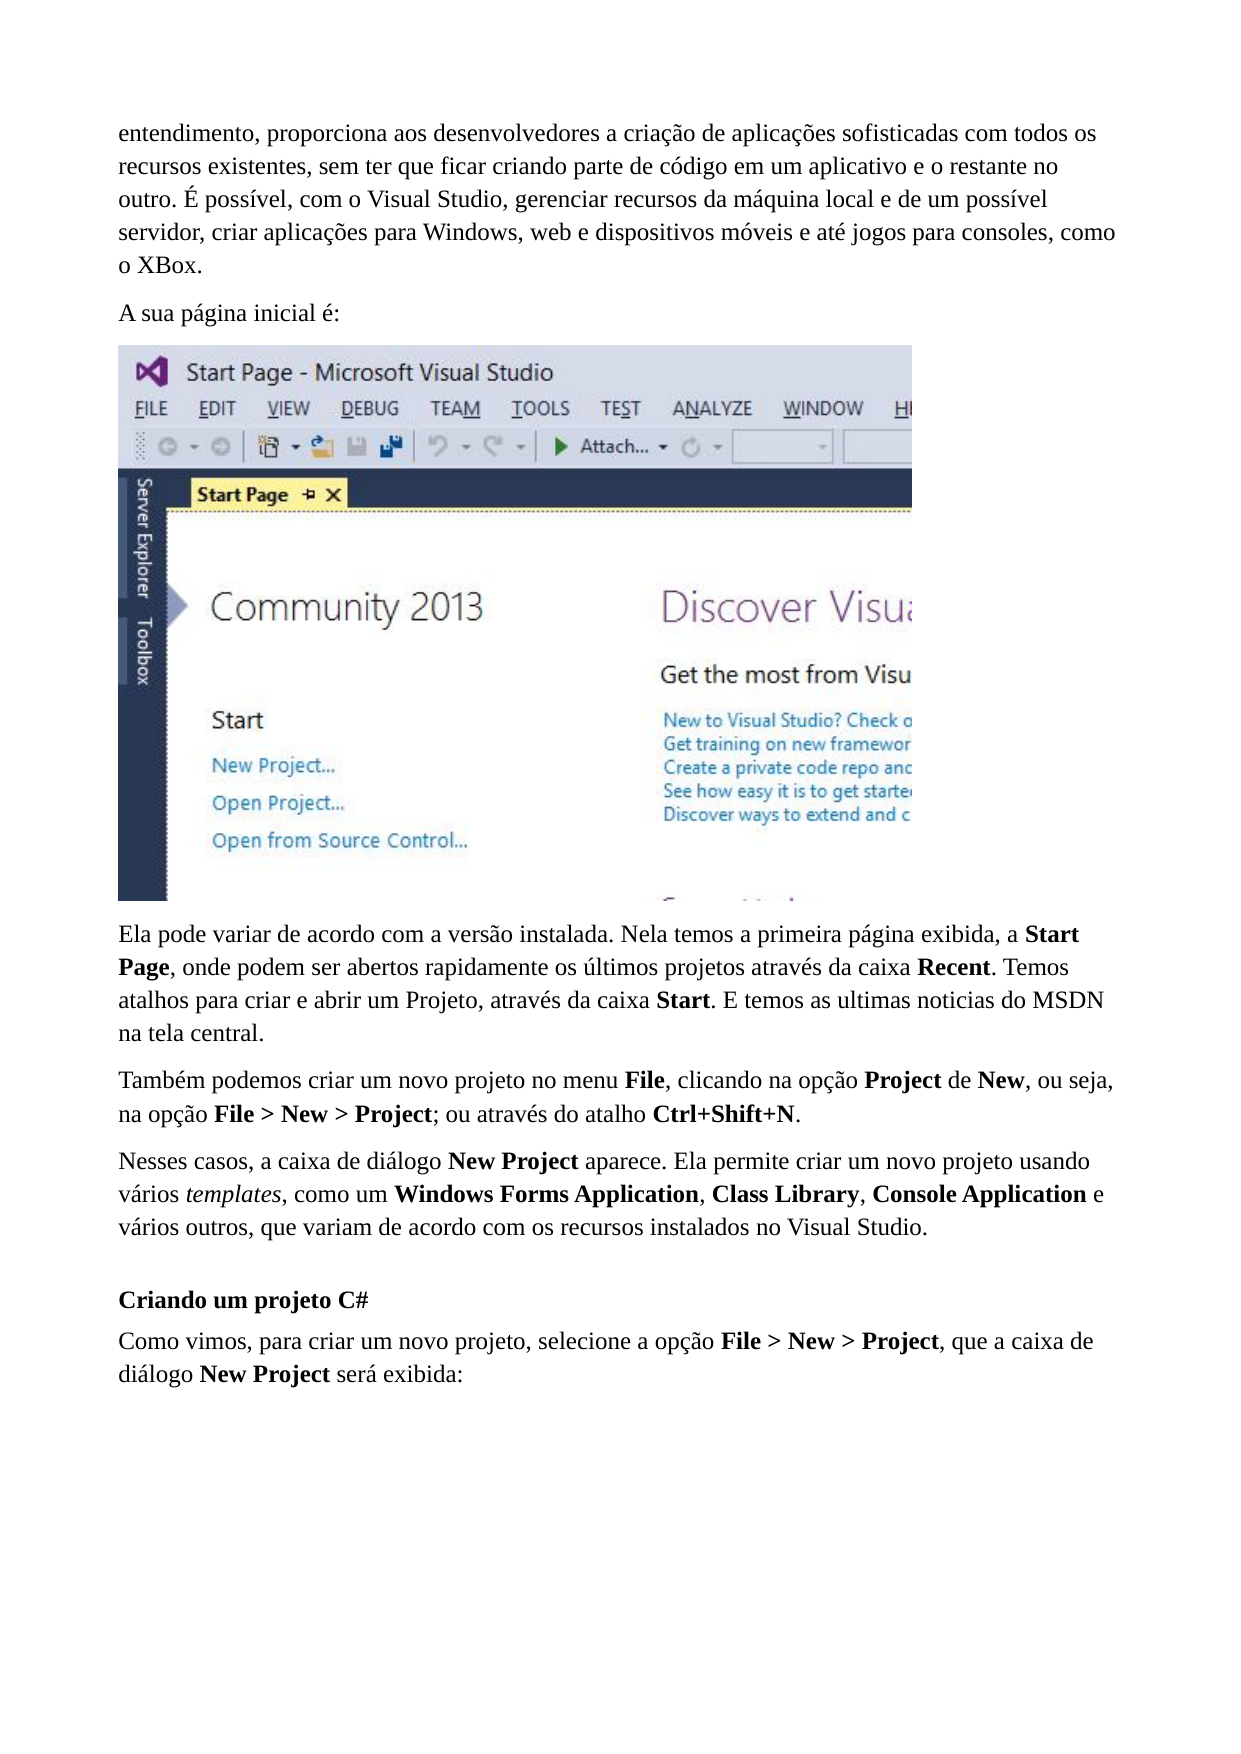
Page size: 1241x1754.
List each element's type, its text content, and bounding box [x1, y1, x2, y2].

text entendimento, proporciona aos desenvolvedores a criação de aplicações sofisticadas com todos os recursos existentes, sem ter que ficar criando parte de código em um aplicativo e o restante no outro. É possível, com o Visual Studio, gerenciar recursos da máquina local e de um possível servidor, criar aplicações para Windows, web e dispositivos móveis e até jogos para consoles, como o XBox. [118, 118, 1122, 279]
text Também podemos criar um novo projeto no menu File, clicando na opção Project de New, ou seja, na opção File > New > Project; ou através do atalho Ctrl+Shift+N. [118, 1066, 1122, 1127]
text Nesses casos, a caixa de diálogo New Project aparece. Ela permite criar um novo projeto usando vários templates, como um Windows Forms Application, Class Library, Console Application e vários outros, que variam de acordo com os recursos instalados no Visual Studio. [118, 1146, 1122, 1241]
text Como vimos, para criar um novo projeto, selecione a opção File > New > Project, que a caixa de diálogo New Project será exibida: [118, 1326, 1122, 1388]
text Ela pode variar de acordo com a versão instalada. Nela temos a primeira página exibida, a Start Page, onde podem ser abertos rapidamente os últimos projetos através da caixa Recent. Temos atalhos para criar e abrir um Projeto, através da caixa Start. E temos as ultimas noticias do MSDN na tela central. [118, 919, 1122, 1047]
text A sua página inicial é: [118, 298, 1122, 327]
picture [118, 345, 912, 901]
subtitle Criando um projeto C# [118, 1285, 1122, 1314]
